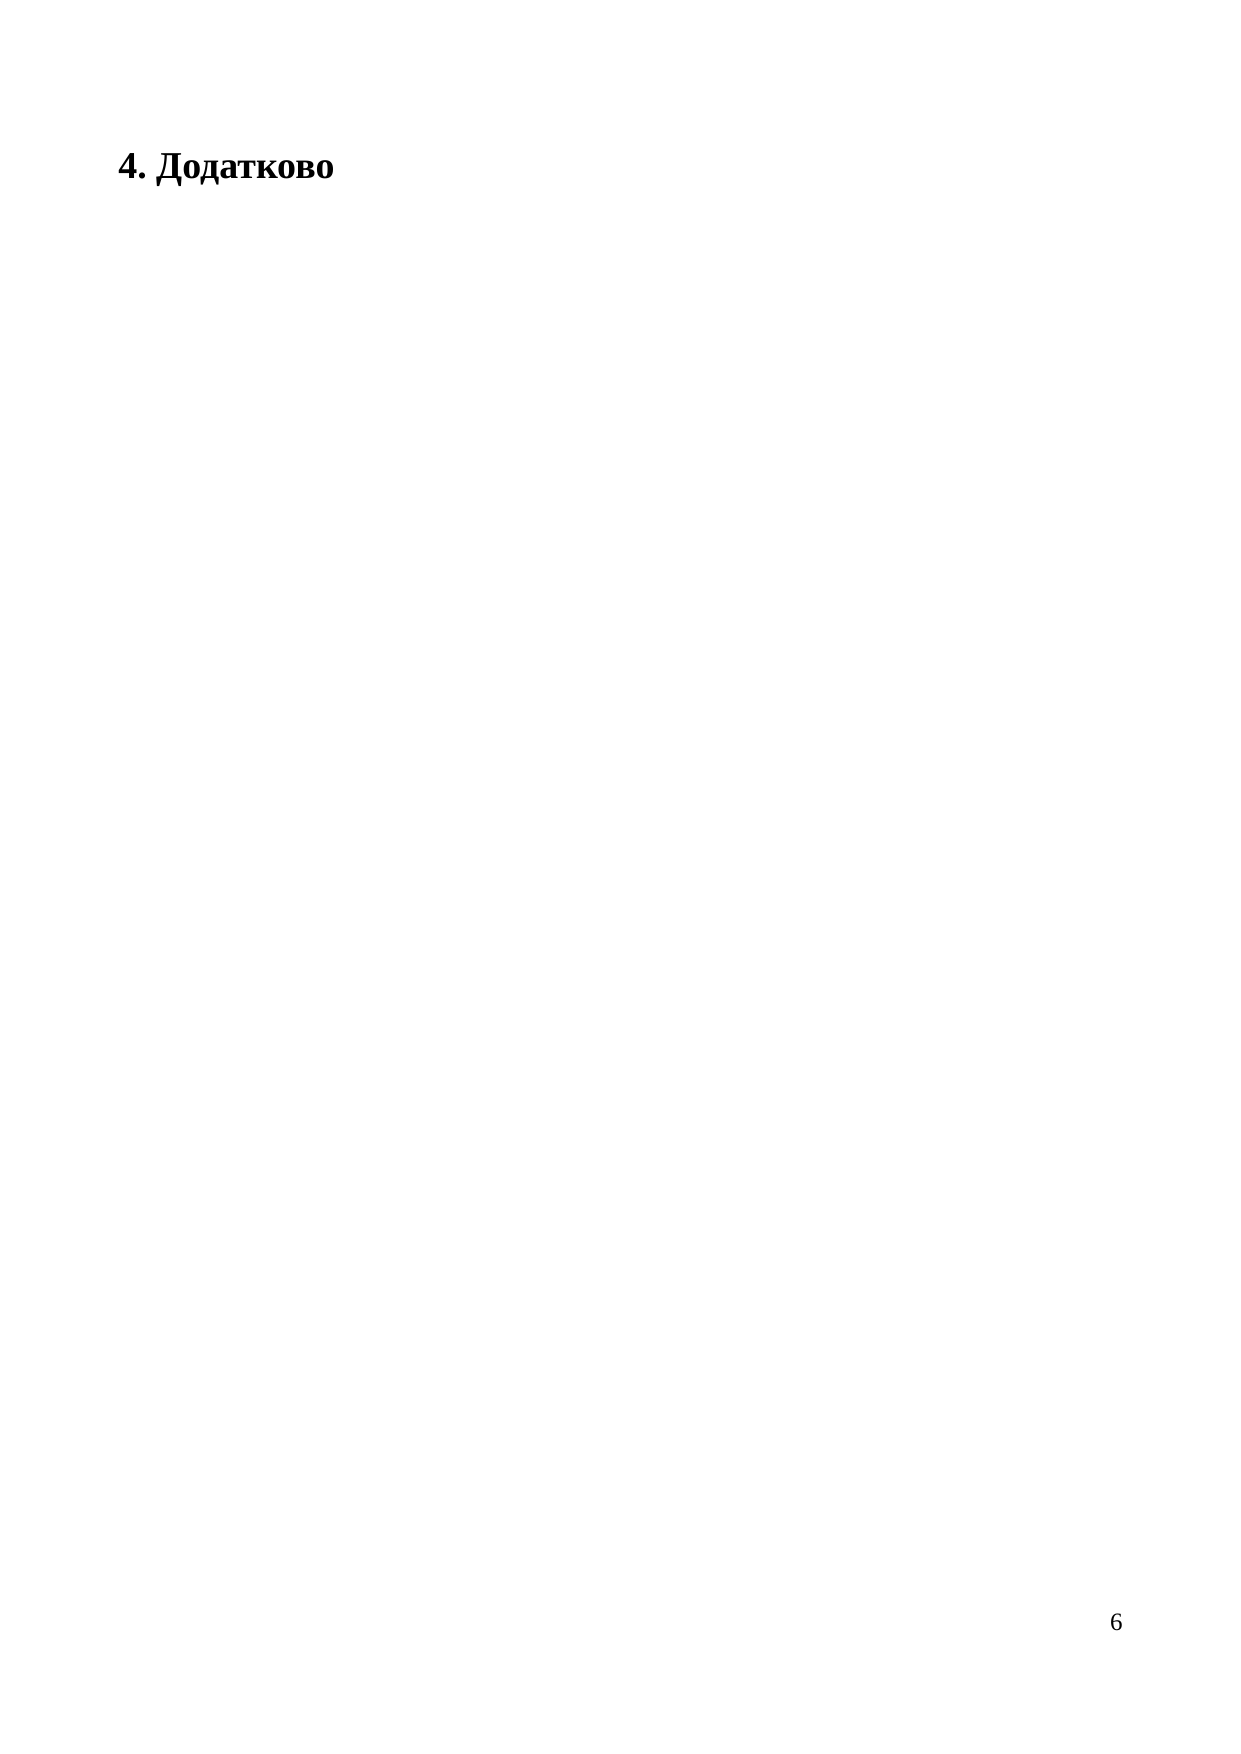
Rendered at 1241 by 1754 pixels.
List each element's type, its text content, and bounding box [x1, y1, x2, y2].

subtitle 4. Додатково [118, 143, 1122, 187]
